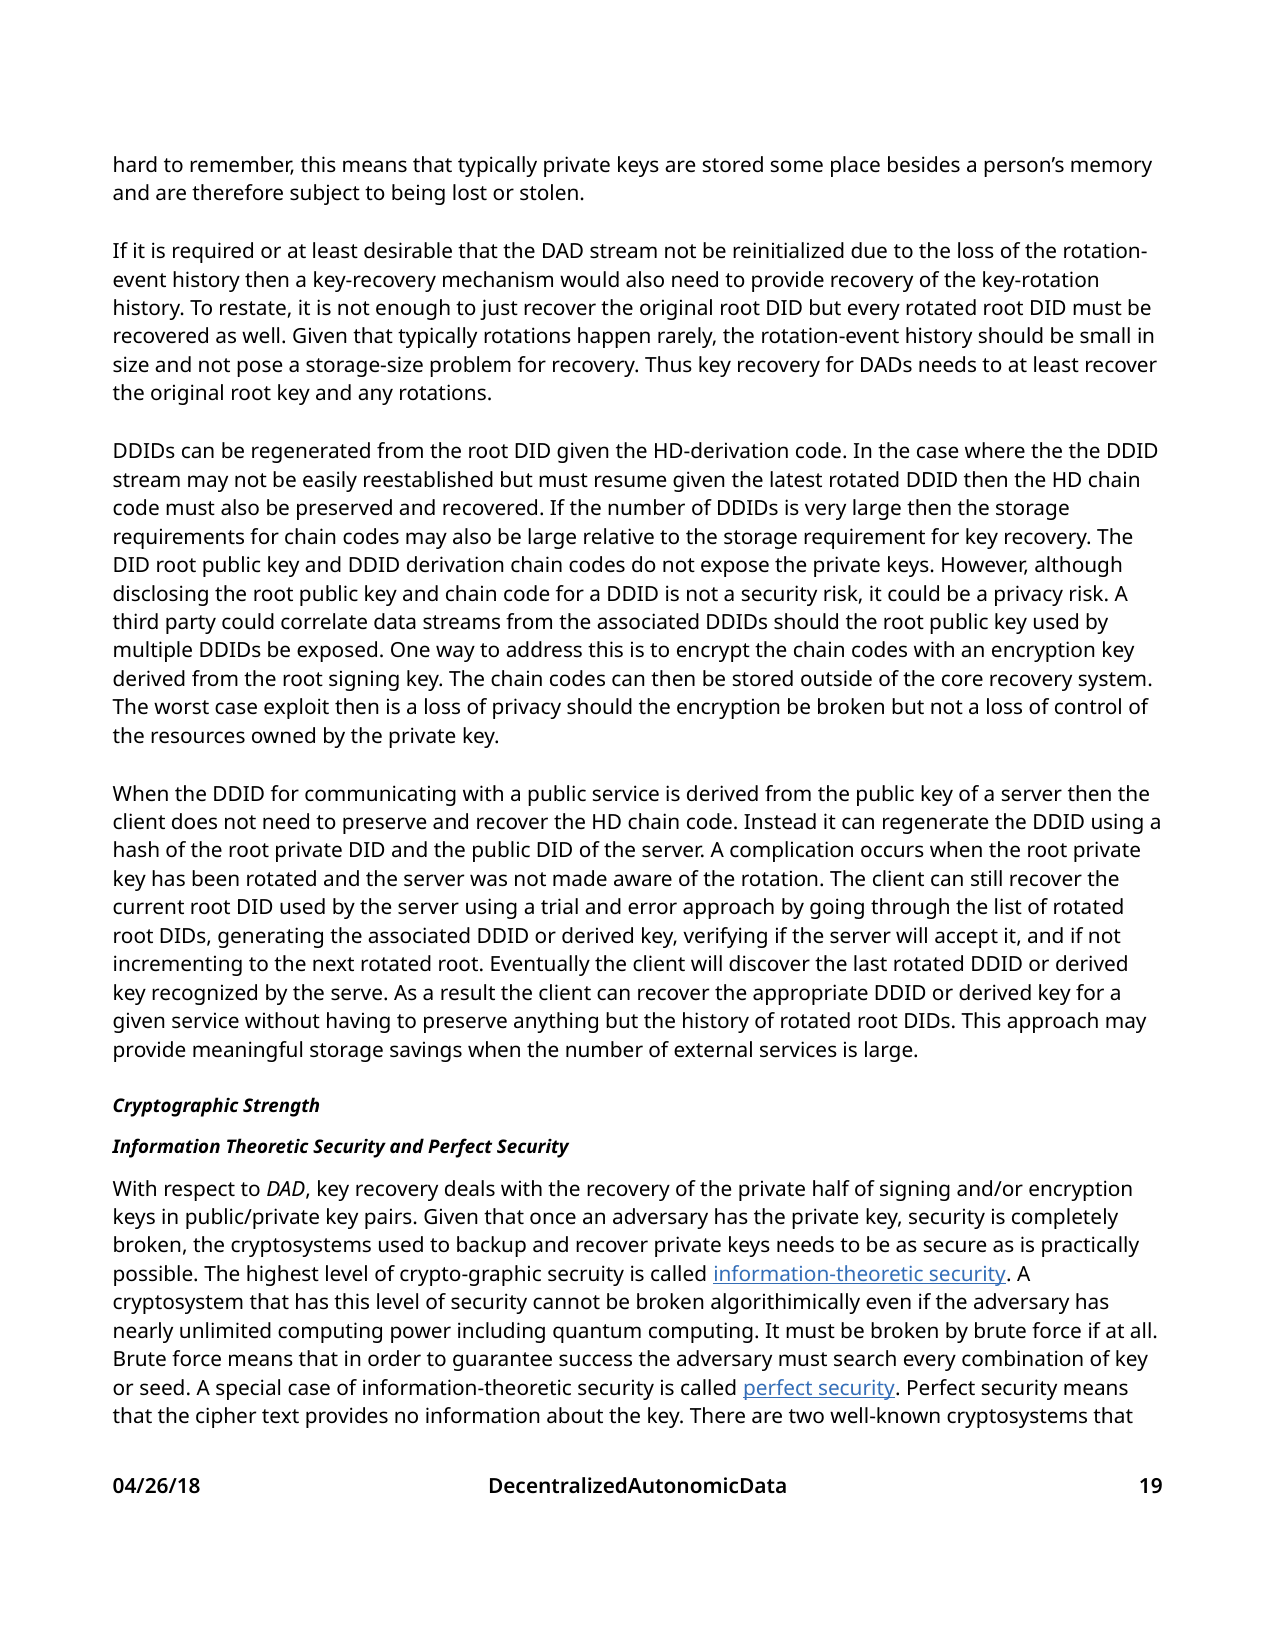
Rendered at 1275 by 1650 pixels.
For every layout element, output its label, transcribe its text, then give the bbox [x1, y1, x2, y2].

text DDIDs can be regenerated from the root DID given the HD-derivation code. In the case where the the DDID stream may not be easily reestablished but must resume given the latest rotated DDID then the HD chain code must also be preserved and recovered. If the number of DDIDs is very large then the storage requirements for chain codes may also be large relative to the storage requirement for key recovery. The DID root public key and DDID derivation chain codes do not expose the private keys. However, although disclosing the root public key and chain code for a DDID is not a security risk, it could be a privacy risk. A third party could correlate data streams from the associated DDIDs should the root public key used by multiple DDIDs be exposed. One way to address this is to encrypt the chain codes with an encryption key derived from the root signing key. The chain codes can then be stored outside of the core recovery system. The worst case exploit then is a loss of privacy should the encryption be broken but not a loss of control of the resources owned by the private key. [112, 436, 1162, 749]
text When the DDID for communicating with a public service is derived from the public key of a server then the client does not need to preserve and recover the HD chain code. Instead it can regenerate the DDID using a hash of the root private DID and the public DID of the server. A complication occurs when the root private key has been rotated and the server was not made aware of the rotation. The client can still recover the current root DID used by the server using a trial and error approach by going through the list of rotated root DIDs, generating the associated DDID or derived key, verifying if the server will accept it, and if not incrementing to the next rotated root. Eventually the client will discover the last rotated DDID or derived key recognized by the serve. As a result the client can recover the appropriate DDID or derived key for a given service without having to preserve anything but the history of rotated root DIDs. This approach may provide meaningful storage savings when the number of external services is large. [112, 779, 1162, 1063]
text If it is required or at least desirable that the DAD stream not be reinitialized due to the loss of the rotation-event history then a key-recovery mechanism would also need to provide recovery of the key-rotation history. To restate, it is not enough to just recover the original root DID but every rotated root DID must be recovered as well. Given that typically rotations happen rarely, the rotation-event history should be small in size and not pose a storage-size problem for recovery. Thus key recovery for DADs needs to at least recover the original root key and any rotations. [112, 236, 1162, 407]
subtitle Information Theoretic Security and Perfect Security [112, 1133, 1162, 1159]
text hard to remember, this means that typically private keys are stored some place besides a person’s memory and are therefore subject to being lost or stolen. [112, 150, 1162, 207]
text With respect to DAD, key recovery deals with the recovery of the private half of signing and/or encryption keys in public/private key pairs. Given that once an adversary has the private key, security is completely broken, the cryptosystems used to backup and recover private keys needs to be as secure as is practically possible. The highest level of crypto-graphic secruity is called information-theoretic security. A cryptosystem that has this level of security cannot be broken algorithimically even if the adversary has nearly unlimited computing power including quantum computing. It must be broken by brute force if at all. Brute force means that in order to guarantee success the adversary must search every combination of key or seed. A special case of information-theoretic security is called perfect security. Perfect security means that the cipher text provides no information about the key. There are two well-known cryptosystems that [112, 1174, 1162, 1429]
subtitle Cryptographic Strength [112, 1093, 1162, 1118]
